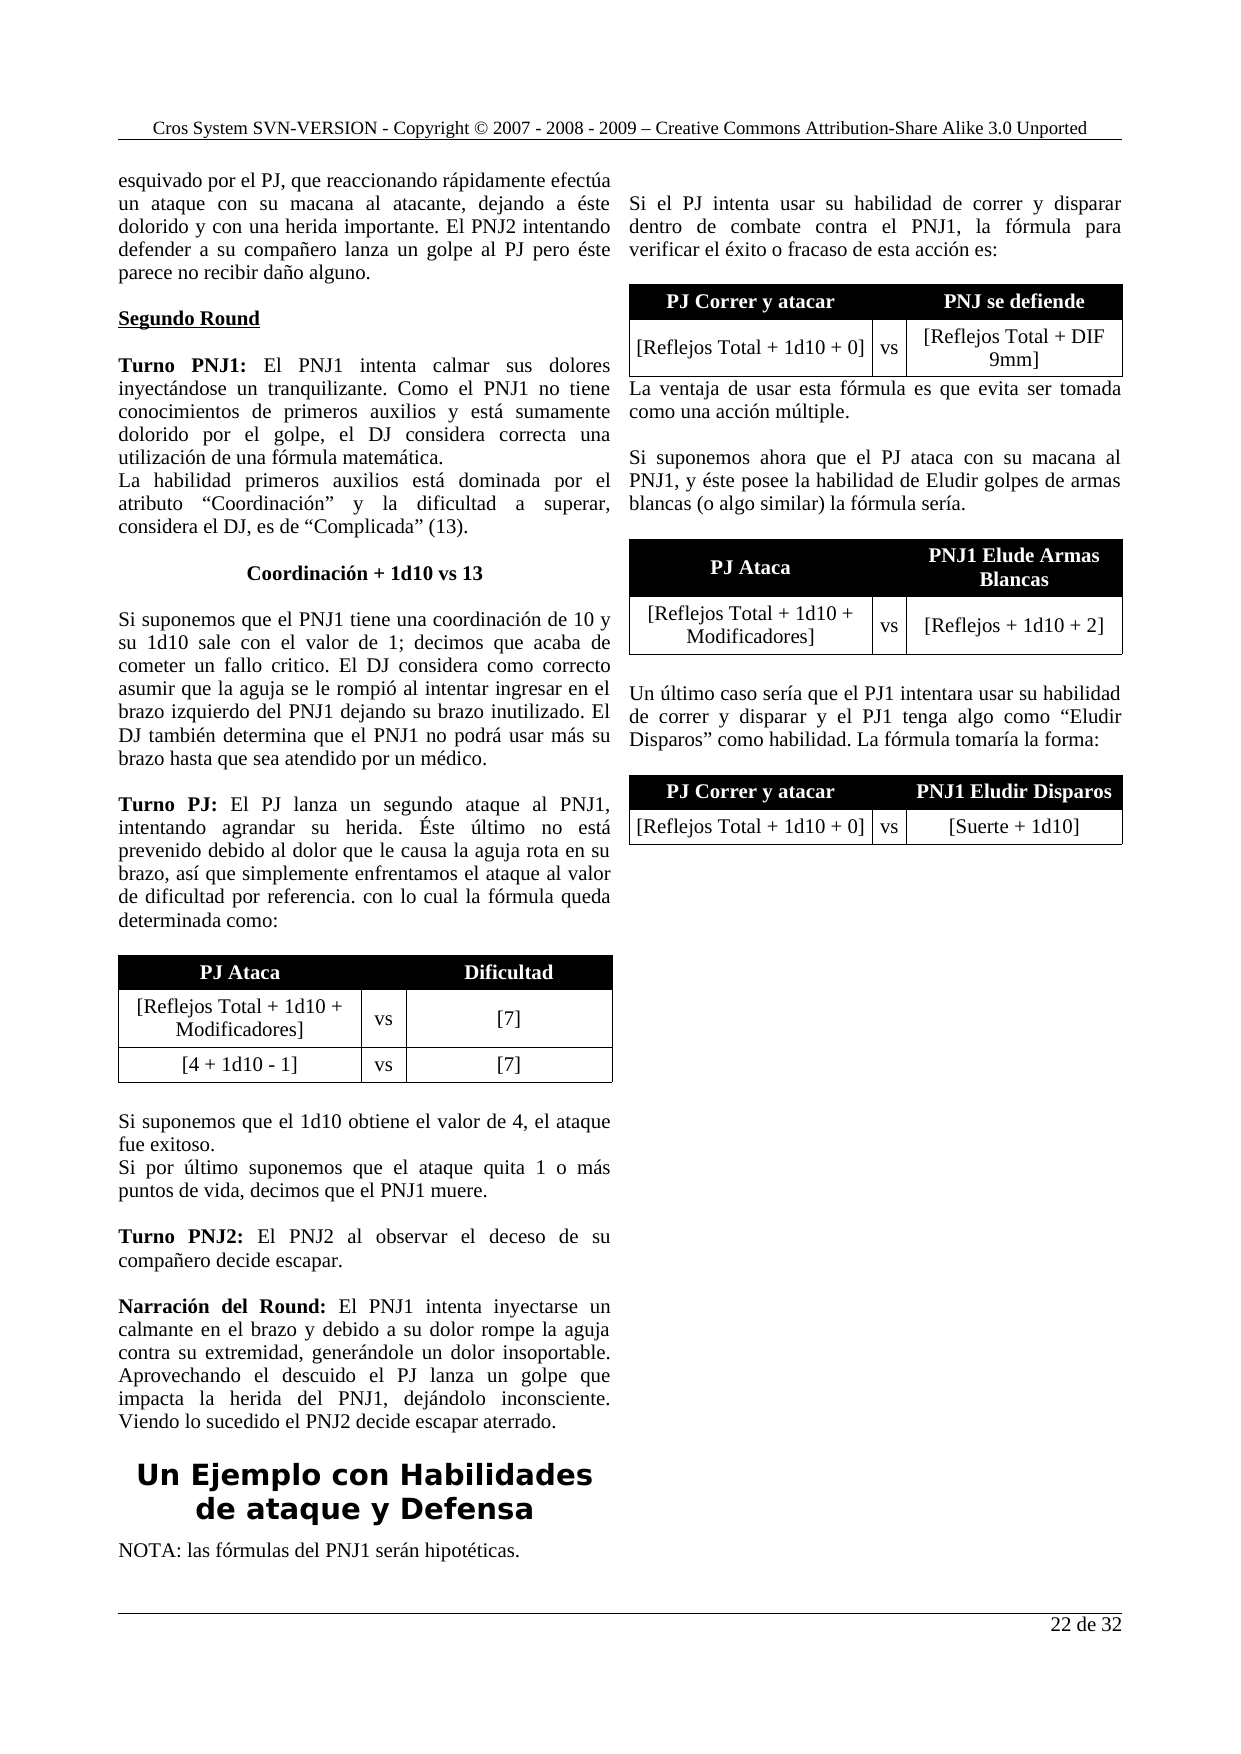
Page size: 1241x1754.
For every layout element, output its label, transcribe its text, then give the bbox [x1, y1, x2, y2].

table_cell [Reflejos Total + 1d10 + Modificadores] [630, 597, 872, 654]
table_cell [Reflejos Total + 1d10 + 0] [630, 320, 872, 376]
table_header PNJ1 Elude Armas Blancas [907, 540, 1122, 596]
table_cell [Reflejos Total + 1d10 + 0] [630, 810, 872, 844]
subtitle Un Ejemplo con Habilidades de ataque y Defensa [118, 1458, 611, 1526]
text La habilidad primeros auxilios está dominada por el atributo “Coordinación” y la dificultad a superar, considera el DJ, es de “Complicada” (13). [118, 469, 611, 538]
table_header PNJ1 Eludir Disparos [907, 776, 1122, 809]
table_header PJ Correr y atacar [630, 285, 872, 319]
table_cell vs [873, 597, 906, 654]
table_header [873, 540, 906, 596]
table_header PJ Ataca [630, 540, 872, 596]
table_cell [7] [407, 990, 612, 1047]
text Narración del Round: El PNJ1 intenta inyectarse un calmante en el brazo y debido a su dolor rompe la aguja contra su extremidad, generándole un dolor insoportable. Aprovechando el descuido el PJ lanza un golpe que impacta la herida del PNJ1, dejándolo inconsciente. Viendo lo sucedido el PNJ2 decide escapar aterrado. [118, 1295, 611, 1433]
text Coordinación + 1d10 vs 13 [118, 562, 611, 585]
table_header PJ Ataca [119, 956, 361, 989]
table_cell vs [873, 810, 906, 844]
table_cell vs [873, 320, 906, 376]
text esquivado por el PJ, que reaccionando rápidamente efectúa un ataque con su macana al atacante, dejando a éste dolorido y con una herida importante. El PNJ2 intentando defender a su compañero lanza un golpe al PJ pero éste parece no recibir daño alguno. [118, 168, 611, 284]
table_cell vs [362, 1048, 406, 1082]
table_header PNJ se defiende [907, 285, 1122, 319]
text Si suponemos que el PNJ1 tiene una coordinación de 10 y su 1d10 sale con el valor de 1; decimos que acaba de cometer un fallo critico. El DJ considera como correcto asumir que la aguja se le rompió al intentar ingresar en el brazo izquierdo del PNJ1 dejando su brazo inutilizado. El DJ también determina que el PNJ1 no podrá usar más su brazo hasta que sea atendido por un médico. [118, 608, 611, 770]
text Turno PNJ2: El PNJ2 al observar el deceso de su compañero decide escapar. [118, 1225, 611, 1272]
text Si por último suponemos que el ataque quita 1 o más puntos de vida, decimos que el PNJ1 muere. [118, 1156, 611, 1202]
table_cell [7] [407, 1048, 612, 1082]
table_cell [Reflejos Total + DIF 9mm] [907, 320, 1122, 376]
text NOTA: las fórmulas del PNJ1 serán hipotéticas. [118, 1539, 611, 1562]
text Turno PNJ1: El PNJ1 intenta calmar sus dolores inyectándose un tranquilizante. Como el PNJ1 no tiene conocimientos de primeros auxilios y está sumamente dolorido por el golpe, el DJ considera correcta una utilización de una fórmula matemática. [118, 353, 611, 469]
table_cell [Suerte + 1d10] [907, 810, 1122, 844]
text La ventaja de usar esta fórmula es que evita ser tomada como una acción múltiple. [629, 377, 1122, 423]
text Un último caso sería que el PJ1 intentara usar su habilidad de correr y disparar y el PJ1 tenga algo como “Eludir Disparos” como habilidad. La fórmula tomaría la forma: [629, 682, 1122, 751]
text Si el PJ intenta usar su habilidad de correr y disparar dentro de combate contra el PNJ1, la fórmula para verificar el éxito o fracaso de esta acción es: [629, 192, 1122, 261]
text Si suponemos ahora que el PJ ataca con su macana al PNJ1, y éste posee la habilidad de Eludir golpes de armas blancas (o algo similar) la fórmula sería. [629, 446, 1122, 515]
table_header [362, 956, 406, 989]
text Segundo Round [118, 307, 611, 330]
table_header [873, 776, 906, 809]
table_cell [Reflejos Total + 1d10 + Modificadores] [119, 990, 361, 1047]
table_header PJ Correr y atacar [630, 776, 872, 809]
table_header Dificultad [407, 956, 612, 989]
table_cell [4 + 1d10 - 1] [119, 1048, 361, 1082]
table_cell vs [362, 990, 406, 1047]
table_header [873, 285, 906, 319]
table_cell [Reflejos + 1d10 + 2] [907, 597, 1122, 654]
text Si suponemos que el 1d10 obtiene el valor de 4, el ataque fue exitoso. [118, 1110, 611, 1156]
text Turno PJ: El PJ lanza un segundo ataque al PNJ1, intentando agrandar su herida. Éste último no está prevenido debido al dolor que le causa la aguja rota en su brazo, así que simplemente enfrentamos el ataque al valor de dificultad por referencia. con lo cual la fórmula queda determinada como: [118, 793, 611, 932]
